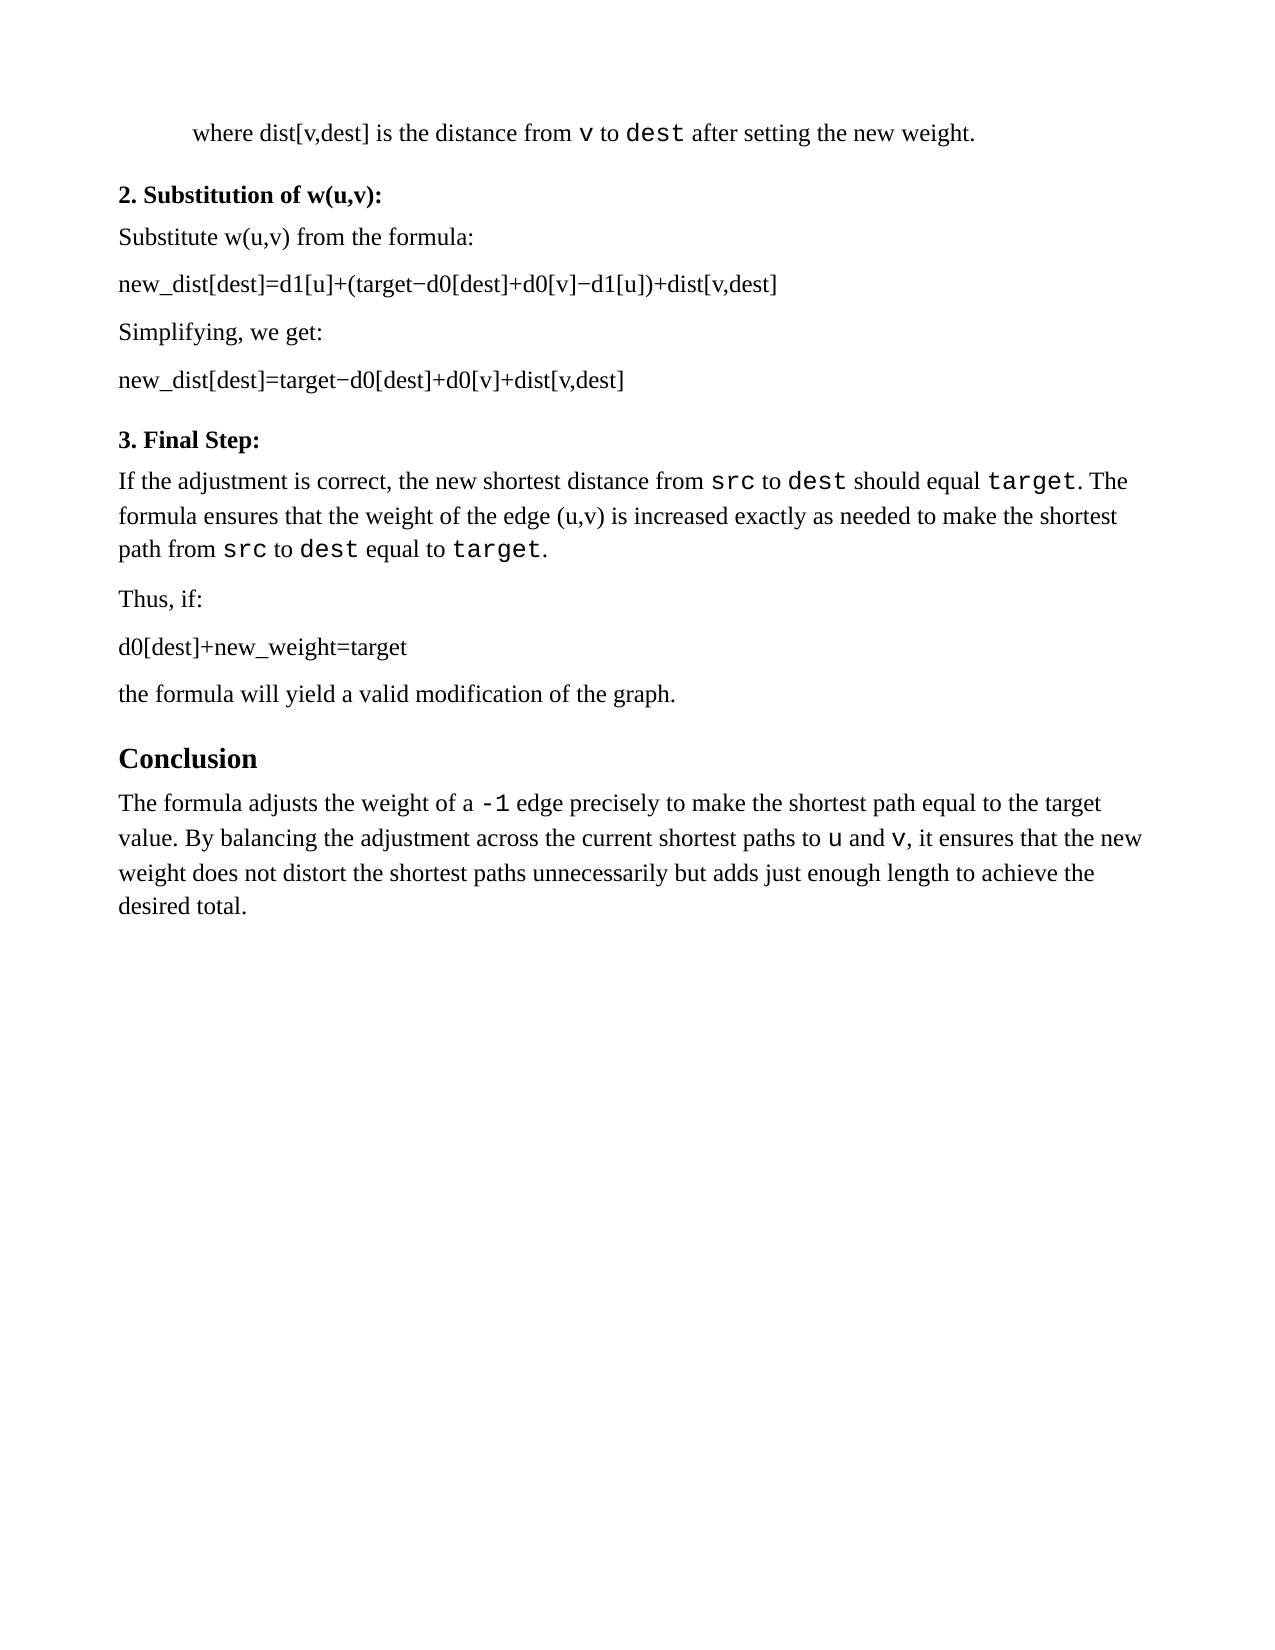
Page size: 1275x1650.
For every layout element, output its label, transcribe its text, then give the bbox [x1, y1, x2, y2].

text The formula adjusts the weight of a -1 edge precisely to make the shortest path equal to the target value. By balancing the adjustment across the current shortest paths to u and v, it ensures that the new weight does not distort the shortest paths unnecessarily but adds just enough length to achieve the desired total. [118, 788, 1157, 919]
subtitle 3. Final Step: [118, 425, 1157, 453]
list where dist[v,dest] is the distance from v to dest after setting the new weight. [162, 118, 1157, 149]
subtitle 2. Substitution of w(u,v): [118, 181, 1157, 209]
text new_dist[dest]=target−d0​[dest]+d0​[v]+dist[v,dest] [118, 365, 1157, 393]
text Simplifying, we get: [118, 317, 1157, 346]
text new_dist[dest]=d1​[u]+(target−d0​[dest]+d0​[v]−d1​[u])+dist[v,dest] [118, 269, 1157, 298]
text the formula will yield a valid modification of the graph. [118, 679, 1157, 708]
text If the adjustment is correct, the new shortest distance from src to dest should equal target. The formula ensures that the weight of the edge (u,v) is increased exactly as needed to make the shortest path from src to dest equal to target. [118, 466, 1157, 565]
subtitle Conclusion [118, 742, 1157, 775]
text d0​[dest]+new_weight=target [118, 632, 1157, 661]
text Substitute w(u,v) from the formula: [118, 222, 1157, 251]
text Thus, if: [118, 584, 1157, 613]
